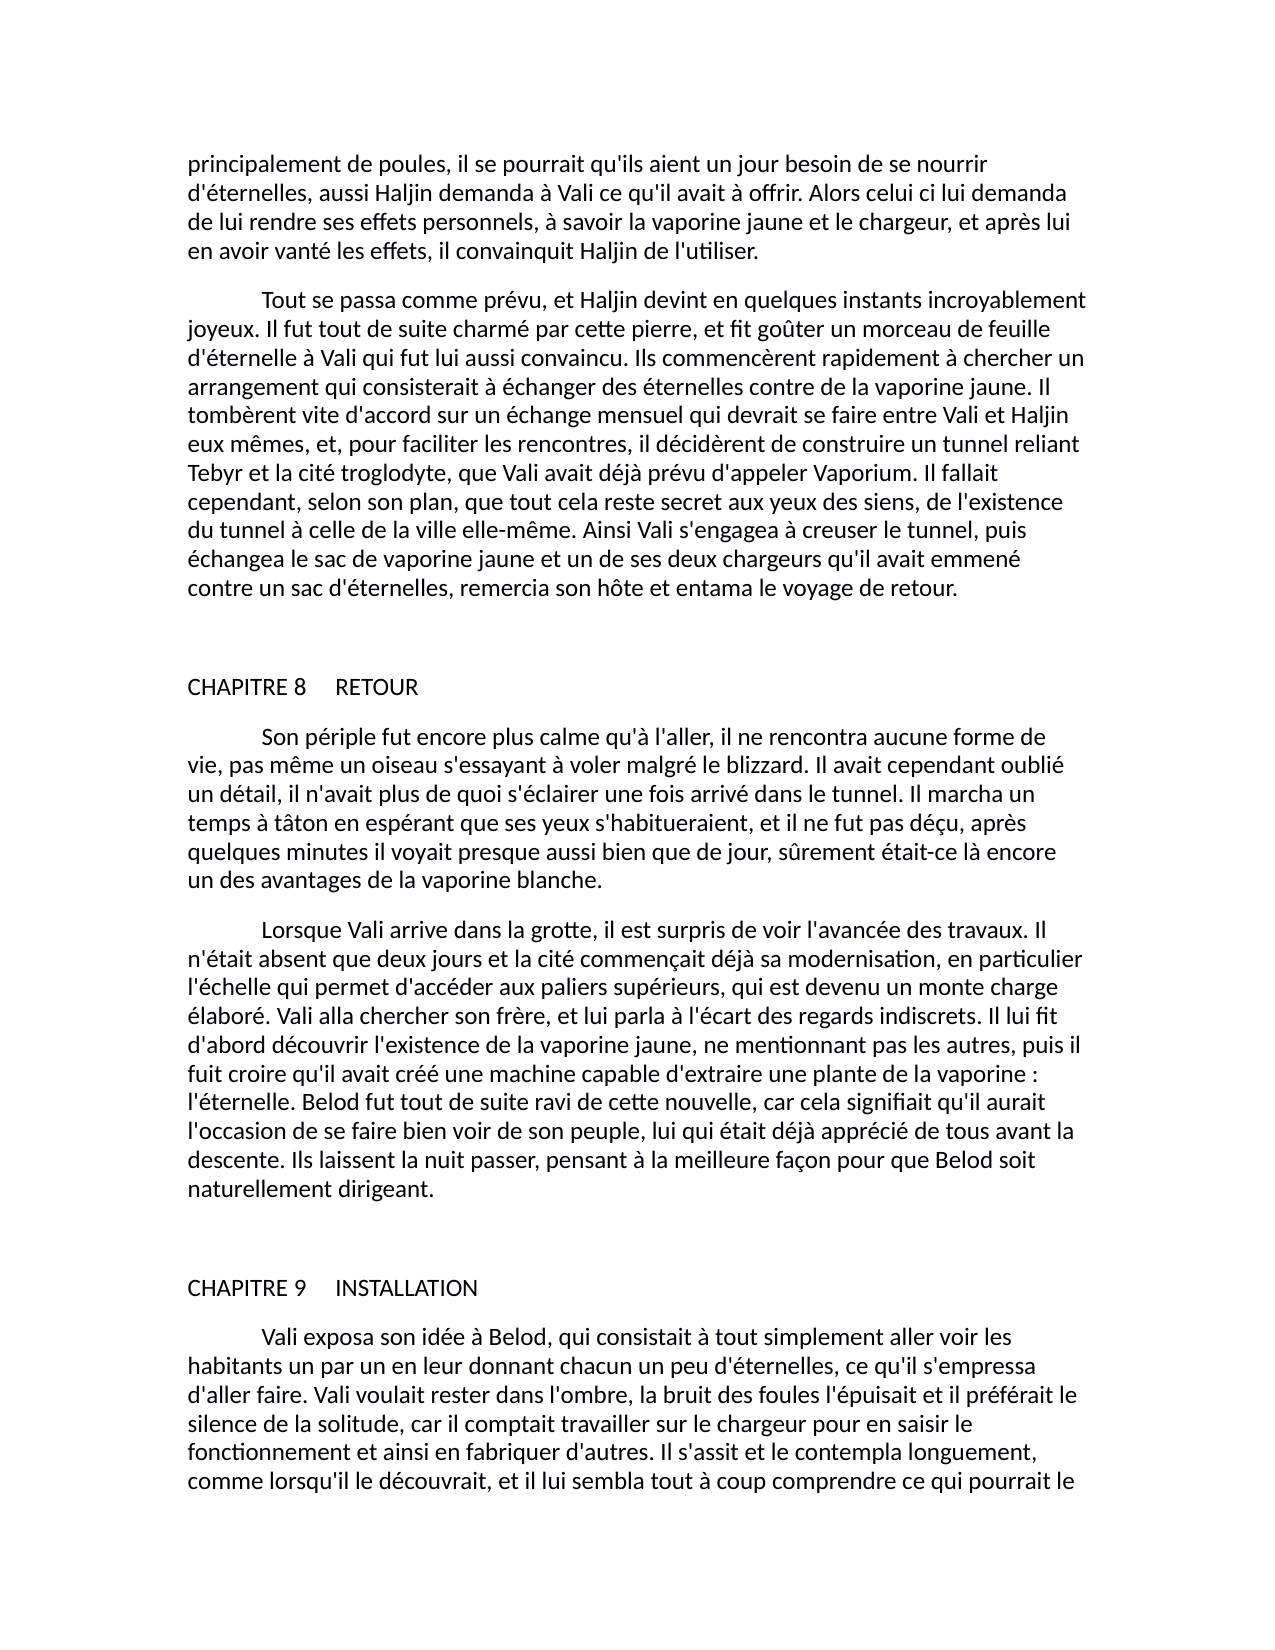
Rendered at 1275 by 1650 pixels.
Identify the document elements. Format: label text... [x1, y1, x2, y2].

text principalement de poules, il se pourrait qu'ils aient un jour besoin de se nourrir d'éternelles, aussi Haljin demanda à Vali ce qu'il avait à offrir. Alors celui ci lui demanda de lui rendre ses effets personnels, à savoir la vaporine jaune et le chargeur, et après lui en avoir vanté les effets, il convainquit Haljin de l'utiliser. [187, 150, 1087, 265]
text CHAPITRE 9 INSTALLATION [187, 1273, 1087, 1302]
text Son périple fut encore plus calme qu'à l'aller, il ne rencontra aucune forme de vie, pas même un oiseau s'essayant à voler malgré le blizzard. Il avait cependant oublié un détail, il n'avait plus de quoi s'éclairer une fois arrivé dans le tunnel. Il marcha un temps à tâton en espérant que ses yeux s'habitueraient, et il ne fut pas déçu, après quelques minutes il voyait presque aussi bien que de jour, sûrement était-ce là encore un des avantages de la vaporine blanche. [187, 722, 1087, 894]
text Tout se passa comme prévu, et Haljin devint en quelques instants incroyablement joyeux. Il fut tout de suite charmé par cette pierre, et fit goûter un morceau de feuille d'éternelle à Vali qui fut lui aussi convaincu. Ils commencèrent rapidement à chercher un arrangement qui consisterait à échanger des éternelles contre de la vaporine jaune. Il tombèrent vite d'accord sur un échange mensuel qui devrait se faire entre Vali et Haljin eux mêmes, et, pour faciliter les rencontres, il décidèrent de construire un tunnel reliant Tebyr et la cité troglodyte, que Vali avait déjà prévu d'appeler Vaporium. Il fallait cependant, selon son plan, que tout cela reste secret aux yeux des siens, de l'existence du tunnel à celle de la ville elle-même. Ainsi Vali s'engagea à creuser le tunnel, puis échangea le sac de vaporine jaune et un de ses deux chargeurs qu'il avait emmené contre un sac d'éternelles, remercia son hôte et entama le voyage de retour. [187, 286, 1087, 602]
text Vali exposa son idée à Belod, qui consistait à tout simplement aller voir les habitants un par un en leur donnant chacun un peu d'éternelles, ce qu'il s'empressa d'aller faire. Vali voulait rester dans l'ombre, la bruit des foules l'épuisait et il préférait le silence de la solitude, car il comptait travailler sur le chargeur pour en saisir le fonctionnement et ainsi en fabriquer d'autres. Il s'assit et le contempla longuement, comme lorsqu'il le découvrait, et il lui sembla tout à coup comprendre ce qui pourrait le [187, 1323, 1087, 1495]
text Lorsque Vali arrive dans la grotte, il est surpris de voir l'avancée des travaux. Il n'était absent que deux jours et la cité commençait déjà sa modernisation, en particulier l'échelle qui permet d'accéder aux paliers supérieurs, qui est devenu un monte charge élaboré. Vali alla chercher son frère, et lui parla à l'écart des regards indiscrets. Il lui fit d'abord découvrir l'existence de la vaporine jaune, ne mentionnant pas les autres, puis il fuit croire qu'il avait créé une machine capable d'extraire une plante de la vaporine : l'éternelle. Belod fut tout de suite ravi de cette nouvelle, car cela signifiait qu'il aurait l'occasion de se faire bien voir de son peuple, lui qui était déjà apprécié de tous avant la descente. Ils laissent la nuit passer, pensant à la meilleure façon pour que Belod soit naturellement dirigeant. [187, 915, 1087, 1203]
text CHAPITRE 8 RETOUR [187, 672, 1087, 701]
